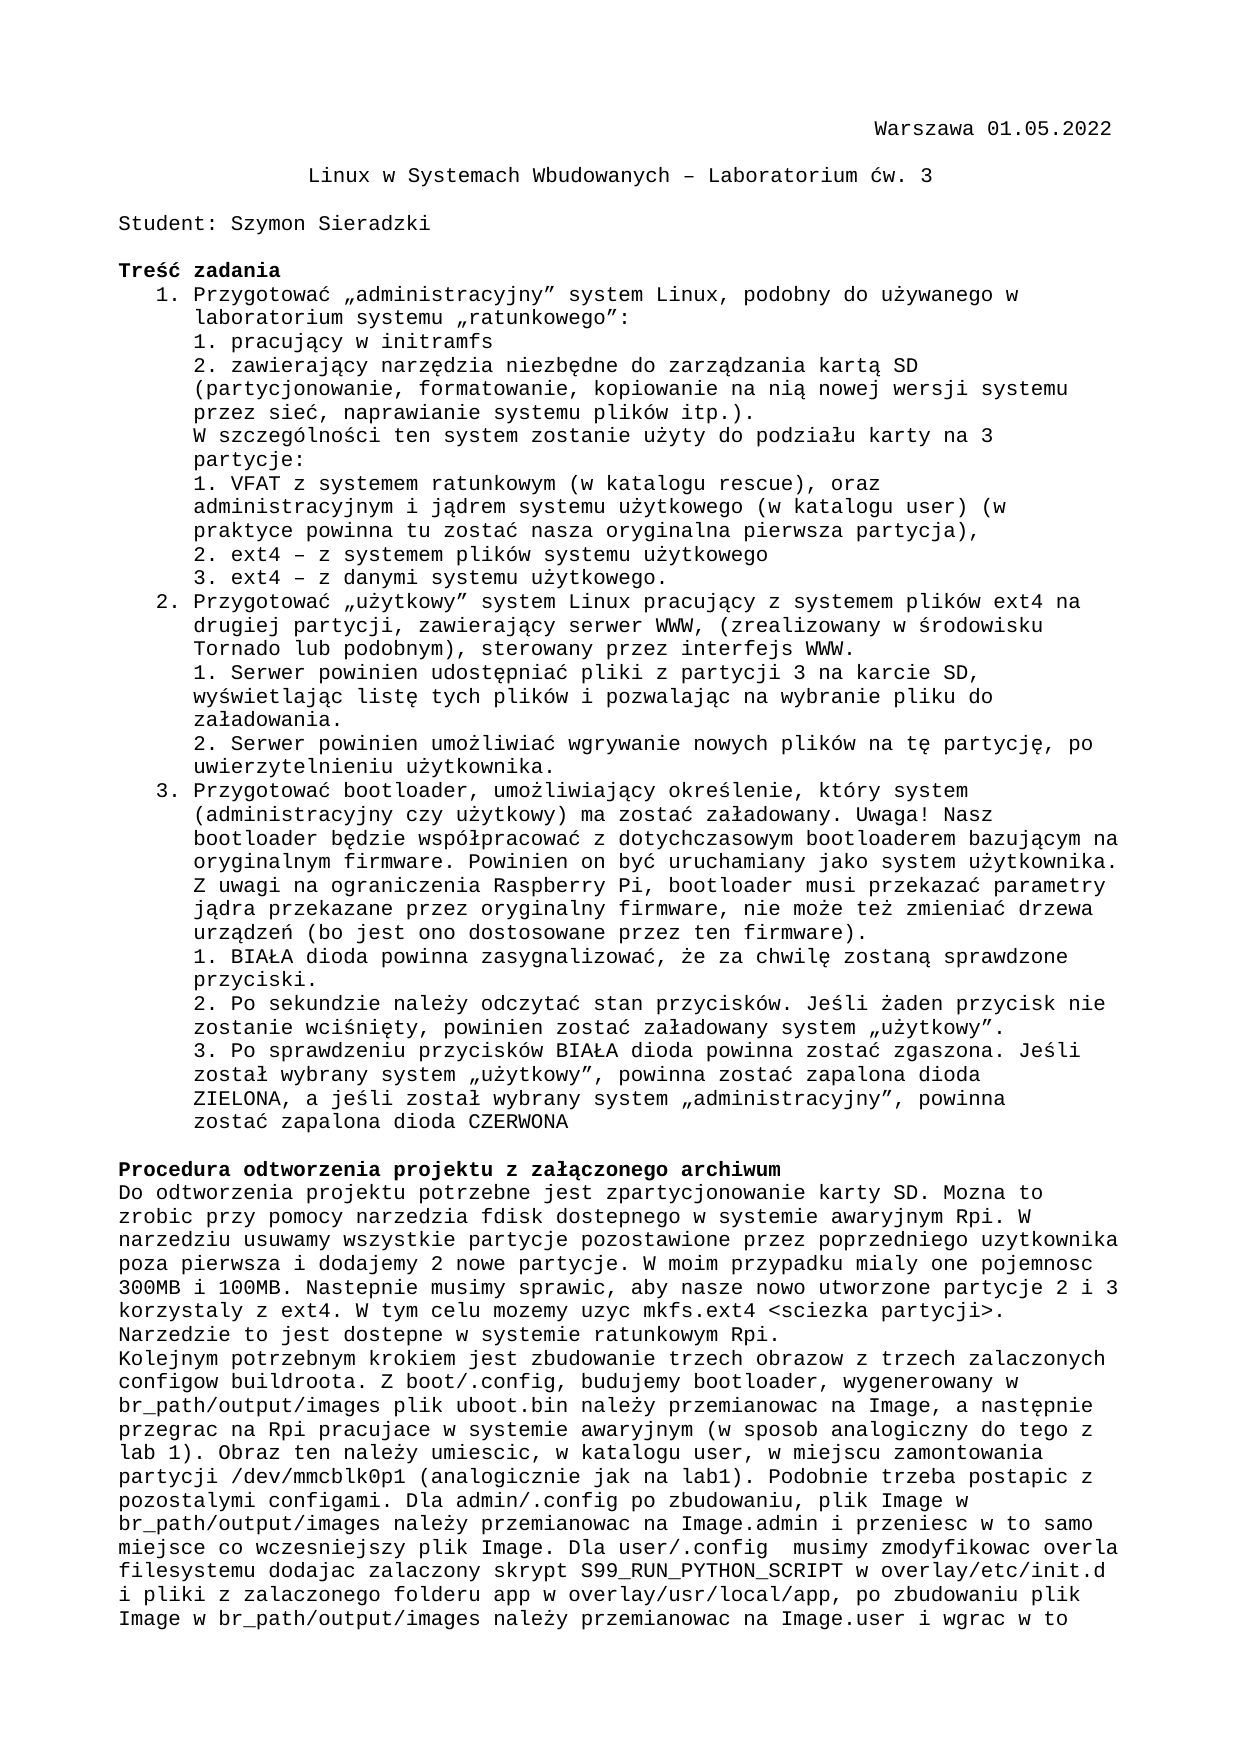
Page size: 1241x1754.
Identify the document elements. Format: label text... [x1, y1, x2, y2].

text Kolejnym potrzebnym krokiem jest zbudowanie trzech obrazow z trzech zalaczonych configow buildroota. Z boot/.config, budujemy bootloader, wygenerowany w br_path/output/images plik uboot.bin należy przemianowac na Image, a następnie przegrac na Rpi pracujace w systemie awaryjnym (w sposob analogiczny do tego z lab 1). Obraz ten należy umiescic, w katalogu user, w miejscu zamontowania partycji /dev/mmcblk0p1 (analogicznie jak na lab1). Podobnie trzeba postapic z pozostalymi configami. Dla admin/.config po zbudowaniu, plik Image w br_path/output/images należy przemianowac na Image.admin i przeniesc w to samo miejsce co wczesniejszy plik Image. Dla user/.config musimy zmodyfikowac overla filesystemu dodajac zalaczony skrypt S99_RUN_PYTHON_SCRIPT w overlay/etc/init.d i pliki z zalaczonego folderu app w overlay/usr/local/app, po zbudowaniu plik Image w br_path/output/images należy przemianowac na Image.user i wgrac w to [118, 1348, 1122, 1631]
text Do odtworzenia projektu potrzebne jest zpartycjonowanie karty SD. Mozna to zrobic przy pomocy narzedzia fdisk dostepnego w systemie awaryjnym Rpi. W narzedziu usuwamy wszystkie partycje pozostawione przez poprzedniego uzytkownika poza pierwsza i dodajemy 2 nowe partycje. W moim przypadku mialy one pojemnosc 300MB i 100MB. Nastepnie musimy sprawic, aby nasze nowo utworzone partycje 2 i 3 korzystaly z ext4. W tym celu mozemy uzyc mkfs.ext4 <sciezka partycji>. Narzedzie to jest dostepne w systemie ratunkowym Rpi. [118, 1182, 1122, 1348]
text Linux w Systemach Wbudowanych – Laboratorium ćw. 3 [118, 165, 1122, 189]
text Student: Szymon Sieradzki [118, 213, 1122, 236]
text Procedura odtworzenia projektu z załączonego archiwum [118, 1158, 1122, 1182]
list Przygotować „administracyjny” system Linux, podobny do używanego w laboratorium systemu „ratunkowego”: 1. pracujący w initramfs 2. zawierający narzędzia niezbędne do zarządzania kartą SD (partycjonowanie, formatowanie, kopiowanie na nią nowej wersji systemu przez sieć, naprawianie systemu plików itp.). W szczególności ten system zostanie użyty do podziału karty na 3 partycje: 1. VFAT z systemem ratunkowym (w katalogu rescue), oraz administracyjnym i jądrem systemu użytkowego (w katalogu user) (w praktyce powinna tu zostać nasza oryginalna pierwsza partycja), 2. ext4 – z systemem plików systemu użytkowego 3. ext4 – z danymi systemu użytkowego. [156, 284, 1122, 591]
text Treść zadania [118, 260, 1122, 284]
text Warszawa 01.05.2022 [118, 118, 1122, 142]
list Przygotować „użytkowy” system Linux pracujący z systemem plików ext4 na drugiej partycji, zawierający serwer WWW, (zrealizowany w środowisku Tornado lub podobnym), sterowany przez interfejs WWW. 1. Serwer powinien udostępniać pliki z partycji 3 na karcie SD, wyświetlając listę tych plików i pozwalając na wybranie pliku do załadowania. 2. Serwer powinien umożliwiać wgrywanie nowych plików na tę partycję, po uwierzytelnieniu użytkownika. [156, 591, 1122, 780]
list Przygotować bootloader, umożliwiający określenie, który system (administracyjny czy użytkowy) ma zostać załadowany. Uwaga! Nasz bootloader będzie współpracować z dotychczasowym bootloaderem bazującym na oryginalnym firmware. Powinien on być uruchamiany jako system użytkownika. Z uwagi na ograniczenia Raspberry Pi, bootloader musi przekazać parametry jądra przekazane przez oryginalny firmware, nie może też zmieniać drzewa urządzeń (bo jest ono dostosowane przez ten firmware). 1. BIAŁA dioda powinna zasygnalizować, że za chwilę zostaną sprawdzone przyciski. 2. Po sekundzie należy odczytać stan przycisków. Jeśli żaden przycisk nie zostanie wciśnięty, powinien zostać załadowany system „użytkowy”. 3. Po sprawdzeniu przycisków BIAŁA dioda powinna zostać zgaszona. Jeśli został wybrany system „użytkowy”, powinna zostać zapalona dioda ZIELONA, a jeśli został wybrany system „administracyjny”, powinna zostać zapalona dioda CZERWONA [156, 780, 1122, 1135]
